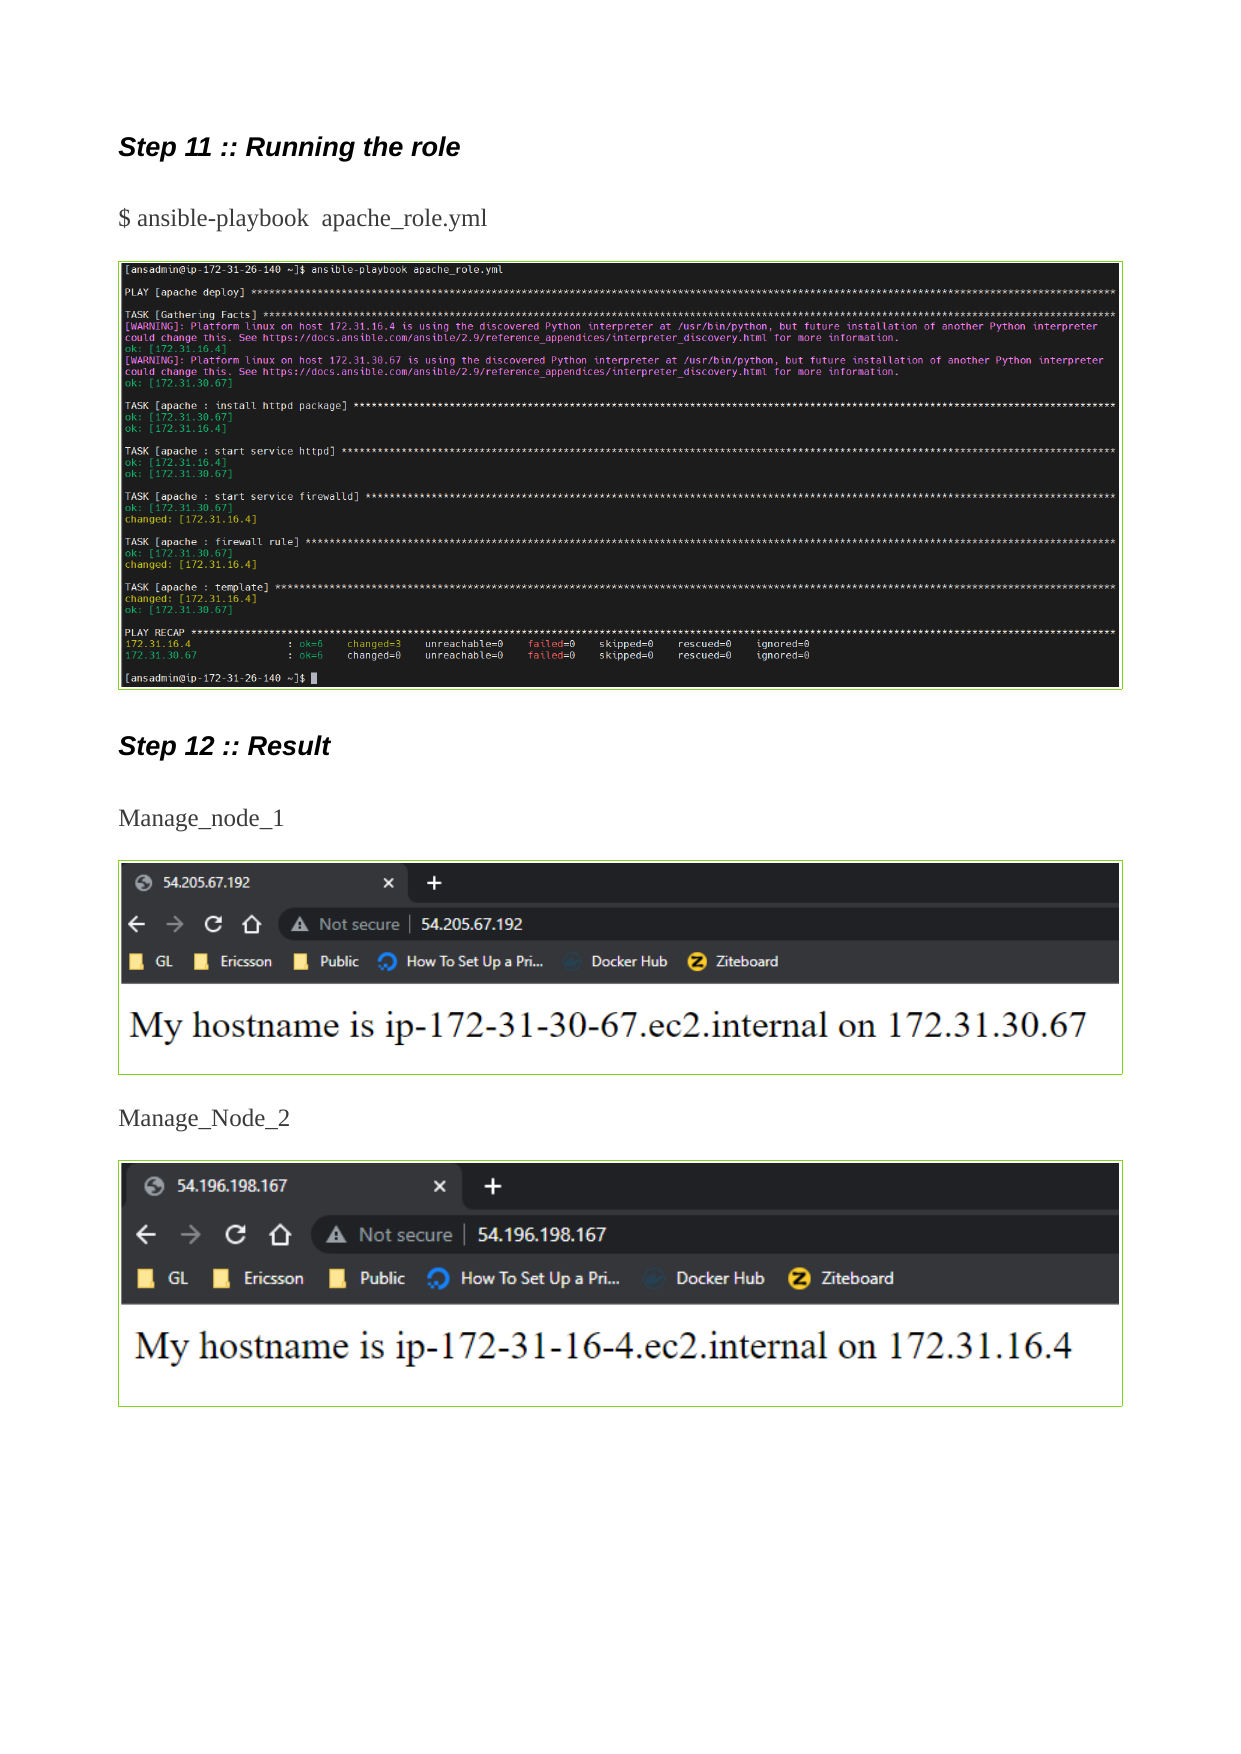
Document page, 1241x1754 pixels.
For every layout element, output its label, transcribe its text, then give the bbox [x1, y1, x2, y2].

text Manage_node_1 [118, 803, 1122, 832]
text $ ansible-playbook apache_role.yml [118, 203, 1122, 232]
subtitle Step 12 :: Result [118, 730, 1122, 762]
picture [121, 863, 1119, 1071]
picture [121, 263, 1119, 687]
picture [121, 1163, 1119, 1404]
text Manage_Node_2 [118, 1103, 1122, 1131]
subtitle Step 11 :: Running the role [118, 131, 1122, 162]
